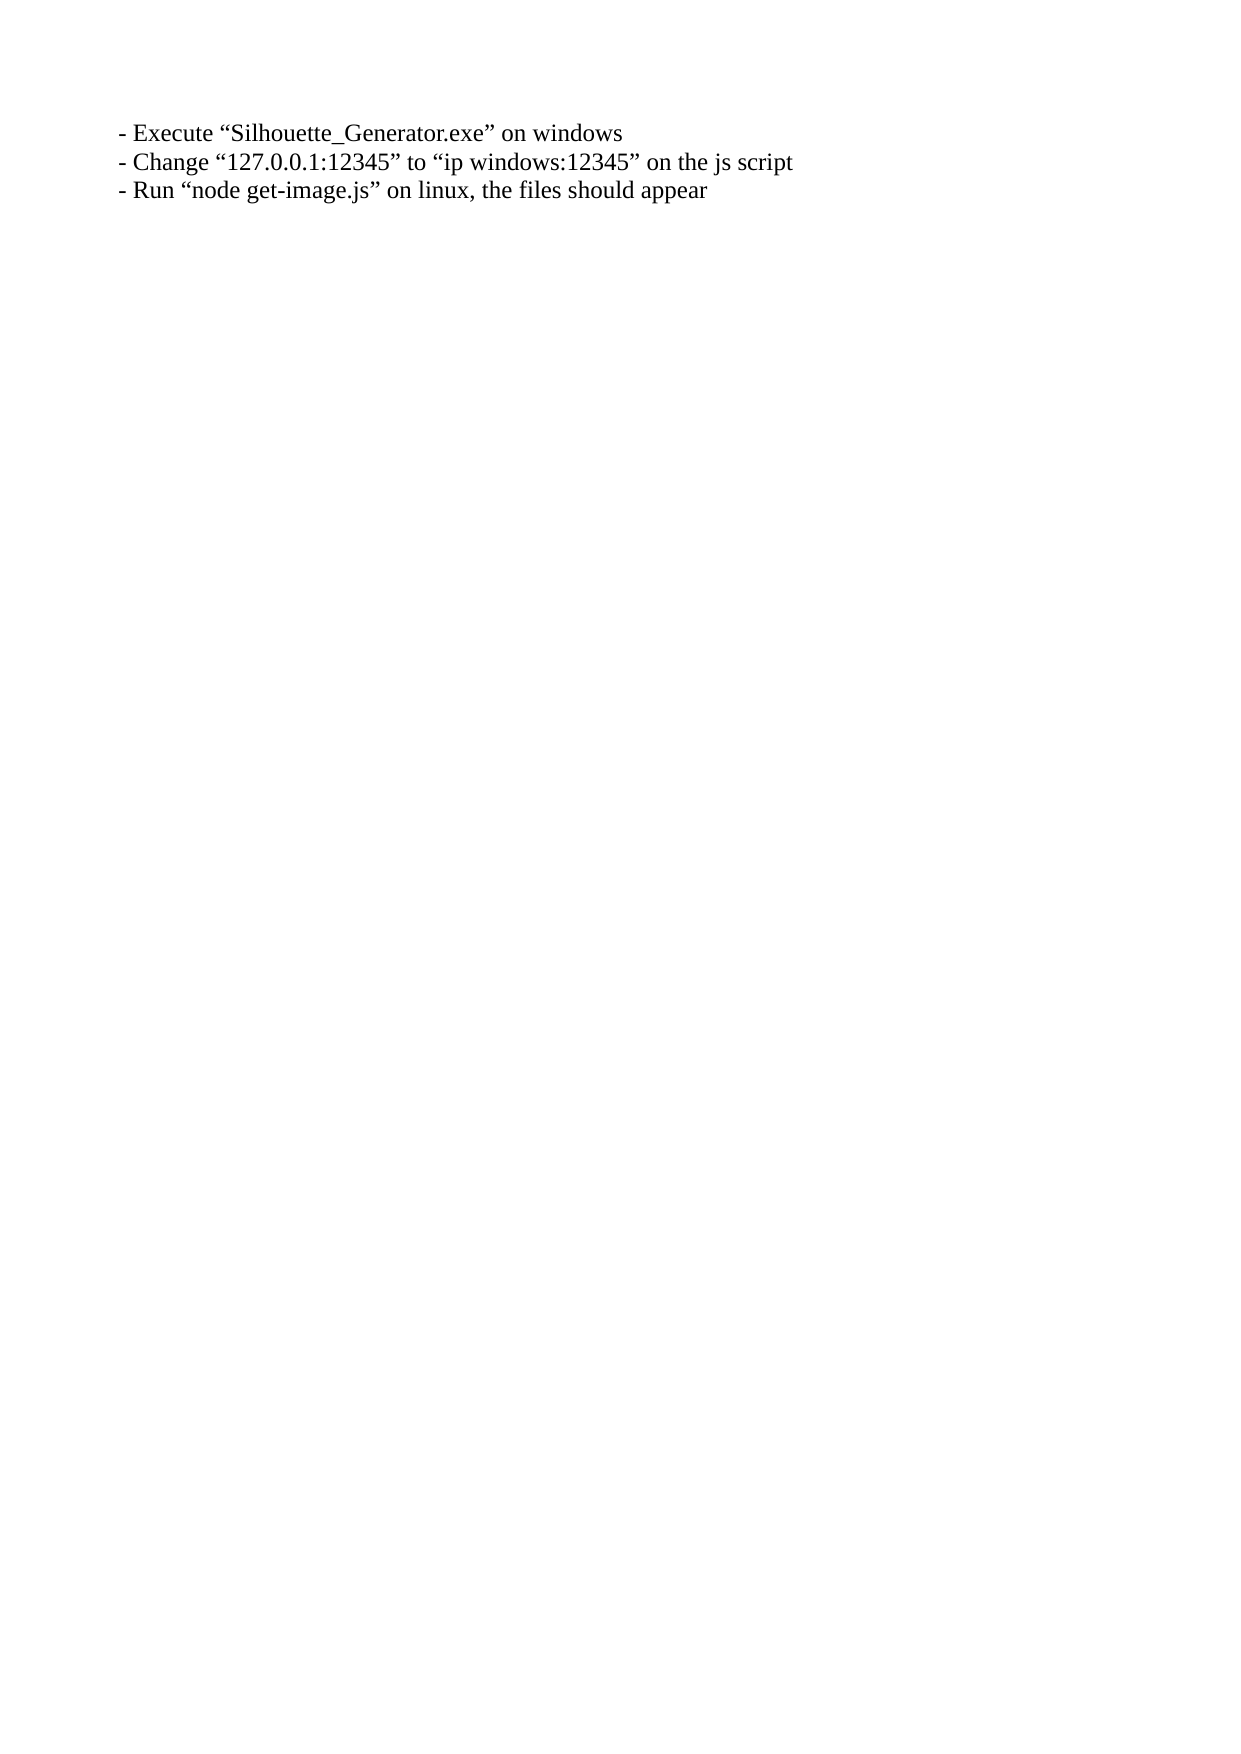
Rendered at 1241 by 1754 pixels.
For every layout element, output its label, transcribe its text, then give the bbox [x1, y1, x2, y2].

text - Run “node get-image.js” on linux, the files should appear [118, 176, 1122, 204]
text - Execute “Silhouette_Generator.exe” on windows [118, 118, 1122, 147]
text - Change “127.0.0.1:12345” to “ip windows:12345” on the js script [118, 147, 1122, 176]
